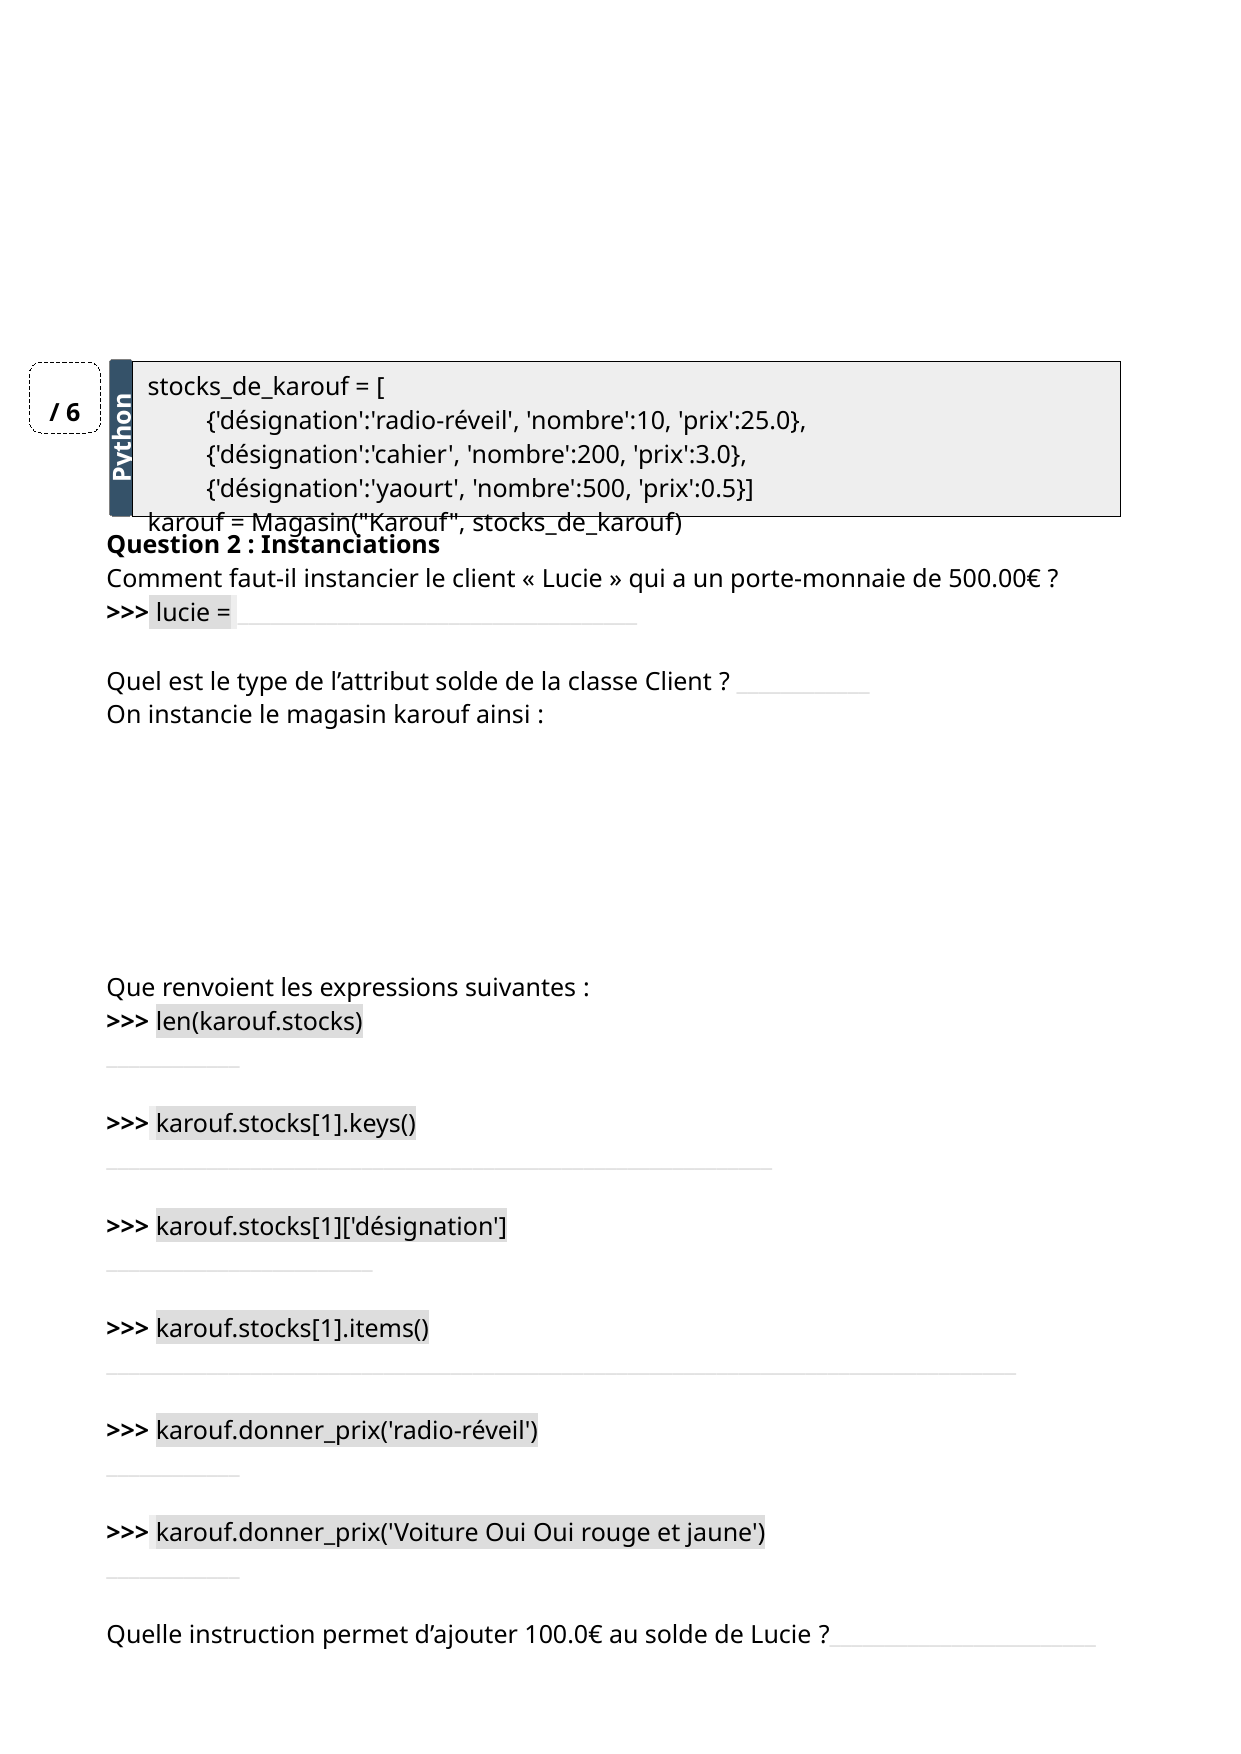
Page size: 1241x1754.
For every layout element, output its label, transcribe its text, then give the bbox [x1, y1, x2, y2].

text >>> karouf.stocks[1].keys() [106, 1106, 1122, 1140]
text ____________ [106, 1549, 1122, 1583]
text ________________________ [106, 1242, 1122, 1276]
text ____________________________________________________________ [106, 1140, 1122, 1174]
text >>> karouf.stocks[1].items() [106, 1310, 1122, 1344]
text ____________ [106, 1038, 1122, 1072]
text Comment faut-il instancier le client « Lucie » qui a un porte-monnaie de 500.00€ ? [106, 561, 1122, 595]
text Quelle instruction permet d’ajouter 100.0€ au solde de Lucie ?________________________ [106, 1617, 1122, 1651]
text Que renvoient les expressions suivantes : [106, 970, 1122, 1004]
text >>> karouf.donner_prix('Voiture Oui Oui rouge et jaune') [106, 1515, 1122, 1549]
text >>> len(karouf.stocks) [106, 1004, 1122, 1038]
text >>> lucie = ____________________________________ [106, 595, 1122, 629]
text On instancie le magasin karouf ainsi : [106, 697, 1122, 731]
text ____________ [106, 1447, 1122, 1481]
text __________________________________________________________________________________ [106, 1344, 1122, 1378]
text >>> karouf.stocks[1]['désignation'] [106, 1208, 1122, 1242]
text Quel est le type de l’attribut solde de la classe Client ? ____________ [106, 663, 1122, 697]
text >>> karouf.donner_prix('radio-réveil') [106, 1412, 1122, 1447]
text Question 2 : Instanciations [106, 357, 1122, 561]
